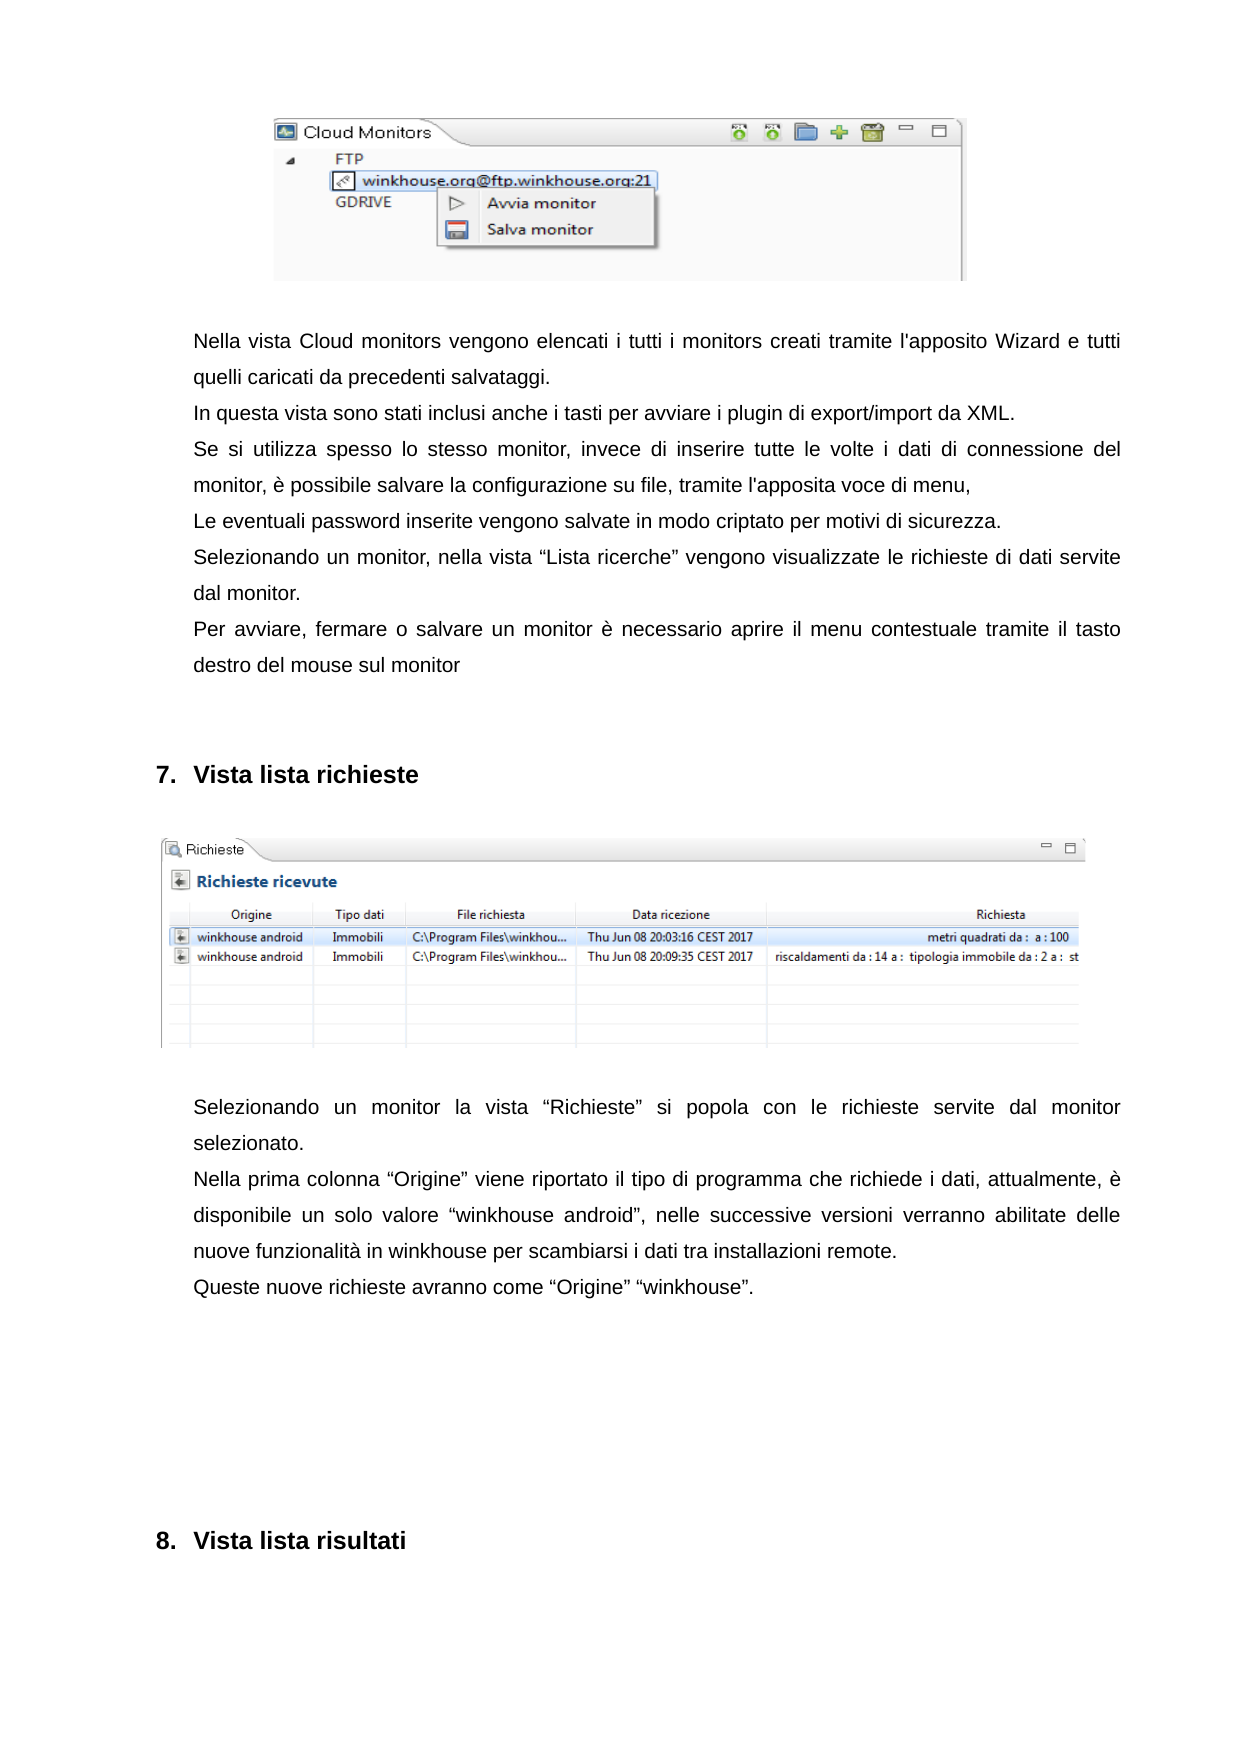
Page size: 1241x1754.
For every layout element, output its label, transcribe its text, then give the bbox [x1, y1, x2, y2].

picture [161, 838, 1086, 1048]
list Selezionando un monitor, nella vista “Lista ricerche” vengono visualizzate le richieste di dati servite dal monitor. [156, 544, 1122, 604]
picture [273, 118, 967, 281]
list Vista lista richieste [156, 760, 1122, 789]
list Vista lista risultati [156, 1526, 1122, 1555]
list Selezionando un monitor la vista “Richieste” si popola con le richieste servite dal monitor selezionato. [156, 1095, 1122, 1155]
list Le eventuali password inserite vengono salvate in modo criptato per motivi di sicurezza. [156, 509, 1122, 533]
list Per avviare, fermare o salvare un monitor è necessario aprire il menu contestuale tramite il tasto destro del mouse sul monitor [156, 616, 1122, 676]
list Nella prima colonna “Origine” viene riportato il tipo di programma che richiede i dati, attualmente, è disponibile un solo valore “winkhouse android”, nelle successive versioni verranno abilitate delle nuove funzionalità in winkhouse per scambiarsi i dati tra installazioni remote. [156, 1167, 1122, 1263]
list Queste nuove richieste avranno come “Origine” “winkhouse”. [156, 1275, 1122, 1299]
list Nella vista Cloud monitors vengono elencati i tutti i monitors creati tramite l'apposito Wizard e tutti quelli caricati da precedenti salvataggi. [156, 329, 1122, 389]
list In questa vista sono stati inclusi anche i tasti per avviare i plugin di export/import da XML. [156, 401, 1122, 425]
list Se si utilizza spesso lo stesso monitor, invece di inserire tutte le volte i dati di connessione del monitor, è possibile salvare la configurazione su file, tramite l'apposita voce di menu, [156, 437, 1122, 497]
